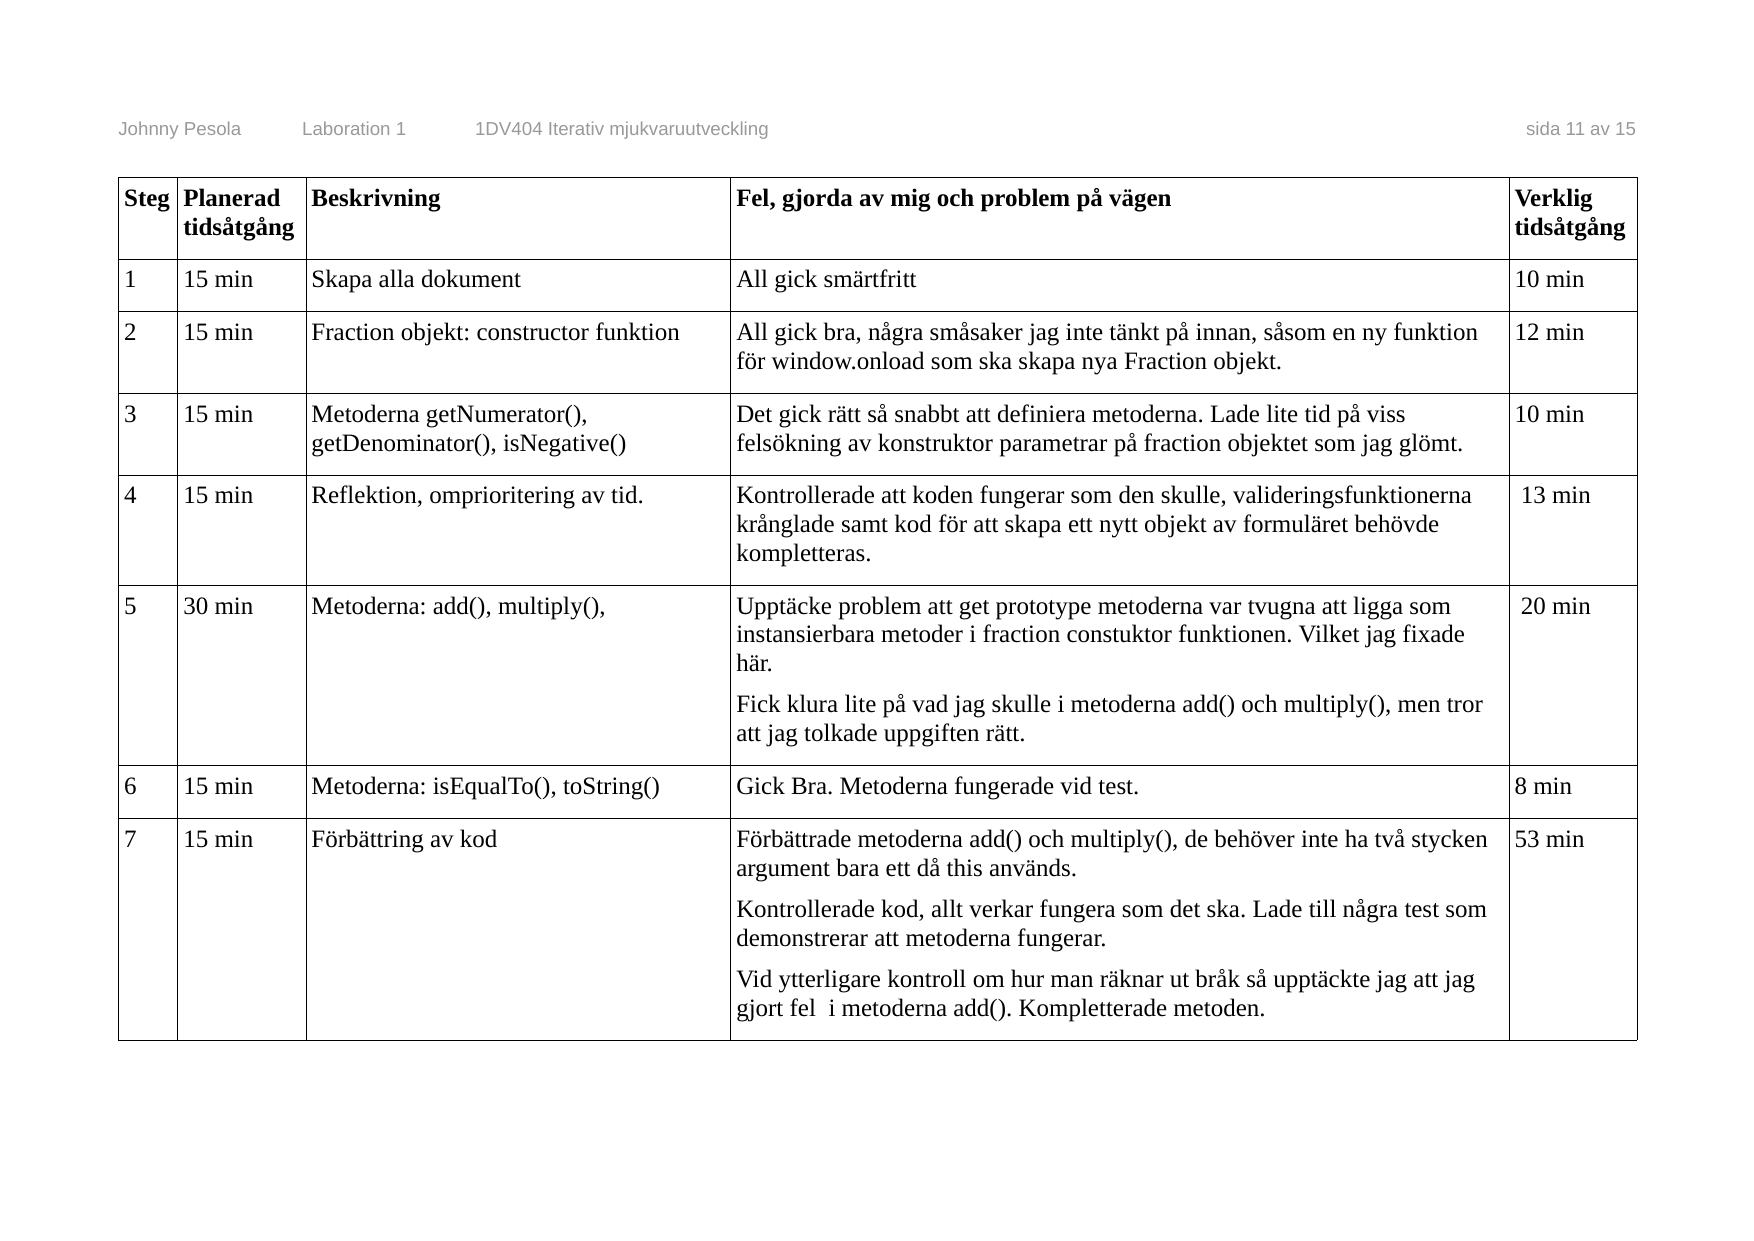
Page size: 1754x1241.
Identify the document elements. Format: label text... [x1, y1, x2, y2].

table_cell Kontrollerade att koden fungerar som den skulle, valideringsfunktionerna krånglade samt kod för att skapa ett nytt objekt av formuläret behövde kompletteras. [731, 476, 1509, 585]
table_cell 15 min [178, 766, 306, 818]
table_cell 1 [119, 260, 177, 311]
table_cell Skapa alla dokument [307, 260, 730, 311]
table_header Planerad tidsåtgång [178, 178, 306, 259]
table_cell 15 min [178, 312, 306, 393]
table_header Fel, gjorda av mig och problem på vägen [731, 178, 1509, 259]
table_cell 30 min [178, 586, 306, 765]
table_header Steg [119, 178, 177, 259]
table_cell 10 min [1510, 394, 1637, 474]
table_cell Förbättrade metoderna add() och multiply(), de behöver inte ha två stycken argument bara ett då this används. Kontrollerade kod, allt verkar fungera som det ska. Lade till några test som demonstrerar att metoderna fungerar. Vid ytterligare kontroll om hur man räknar ut bråk så upptäckte jag att jag gjort fel i metoderna add(). Kompletterade metoden. [731, 819, 1509, 1039]
table_cell 15 min [178, 819, 306, 1039]
table_cell All gick smärtfritt [731, 260, 1509, 311]
table_cell 53 min [1510, 819, 1637, 1039]
table_cell 4 [119, 476, 177, 585]
table_cell 10 min [1510, 260, 1637, 311]
table_cell Förbättring av kod [307, 819, 730, 1039]
table_cell 13 min [1510, 476, 1637, 585]
table_cell Reflektion, omprioritering av tid. [307, 476, 730, 585]
table_cell Gick Bra. Metoderna fungerade vid test. [731, 766, 1509, 818]
table_cell 2 [119, 312, 177, 393]
table_cell 6 [119, 766, 177, 818]
table_cell 20 min [1510, 586, 1637, 765]
table_cell Metoderna getNumerator(), getDenominator(), isNegative() [307, 394, 730, 474]
table_cell 7 [119, 819, 177, 1039]
table_cell 5 [119, 586, 177, 765]
table_cell Det gick rätt så snabbt att definiera metoderna. Lade lite tid på viss felsökning av konstruktor parametrar på fraction objektet som jag glömt. [731, 394, 1509, 474]
table_cell 15 min [178, 260, 306, 311]
table_cell 8 min [1510, 766, 1637, 818]
table_cell Upptäcke problem att get prototype metoderna var tvugna att ligga som instansierbara metoder i fraction constuktor funktionen. Vilket jag fixade här. Fick klura lite på vad jag skulle i metoderna add() och multiply(), men tror att jag tolkade uppgiften rätt. [731, 586, 1509, 765]
table_cell 15 min [178, 476, 306, 585]
table_header Beskrivning [307, 178, 730, 259]
table_cell Metoderna: add(), multiply(), [307, 586, 730, 765]
table_cell Fraction objekt: constructor funktion [307, 312, 730, 393]
table_cell All gick bra, några småsaker jag inte tänkt på innan, såsom en ny funktion för window.onload som ska skapa nya Fraction objekt. [731, 312, 1509, 393]
table_cell 15 min [178, 394, 306, 474]
table_cell 3 [119, 394, 177, 474]
table_cell Metoderna: isEqualTo(), toString() [307, 766, 730, 818]
table_cell 12 min [1510, 312, 1637, 393]
table_header Verklig tidsåtgång [1510, 178, 1637, 259]
